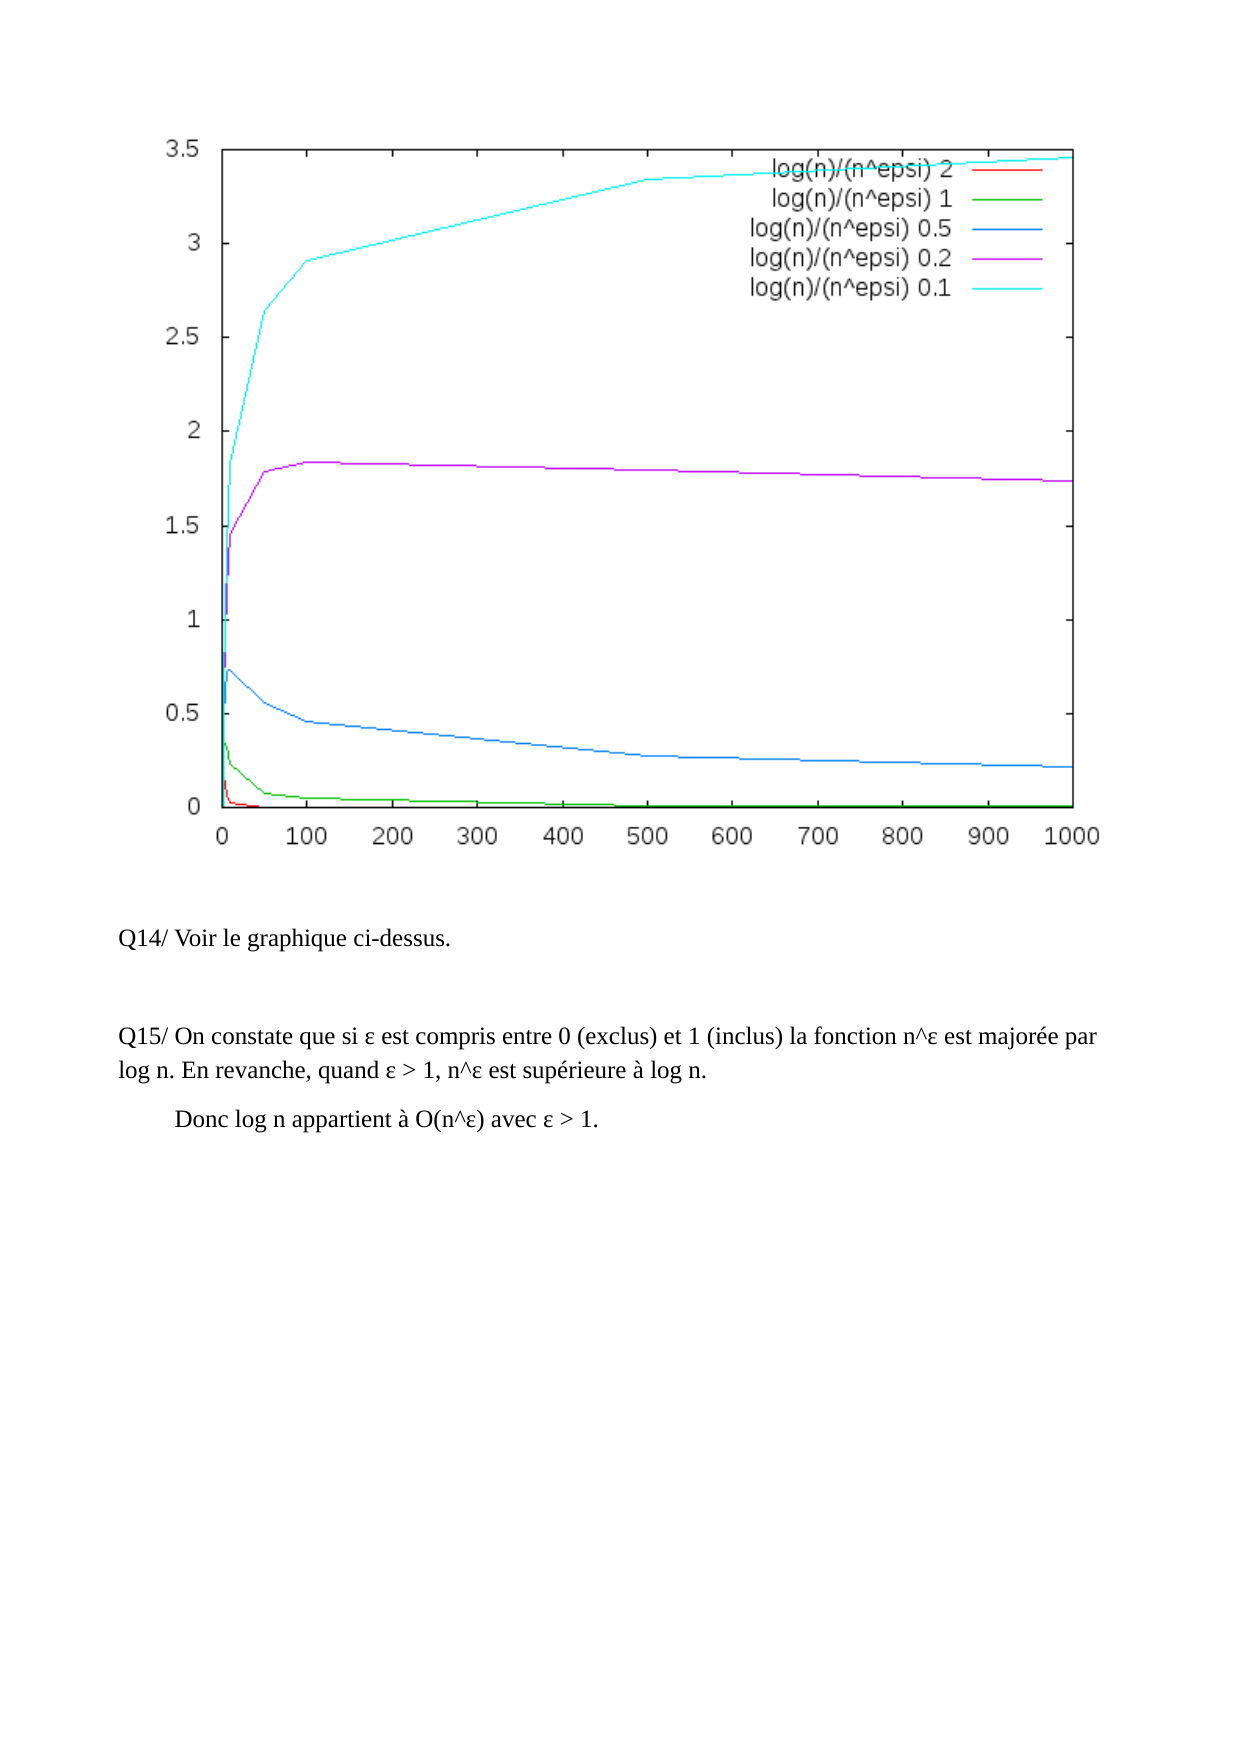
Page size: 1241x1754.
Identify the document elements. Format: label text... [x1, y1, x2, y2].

text Q15/ On constate que si ε est compris entre 0 (exclus) et 1 (inclus) la fonction n^ε est majorée par log n. En revanche, quand ε > 1, n^ε est supérieure à log n. [118, 1021, 1122, 1084]
text Donc log n appartient à O(n^ε) avec ε > 1. [118, 1104, 1122, 1133]
picture [120, 118, 1121, 868]
text Q14/ Voir le graphique ci-dessus. [118, 923, 1122, 952]
